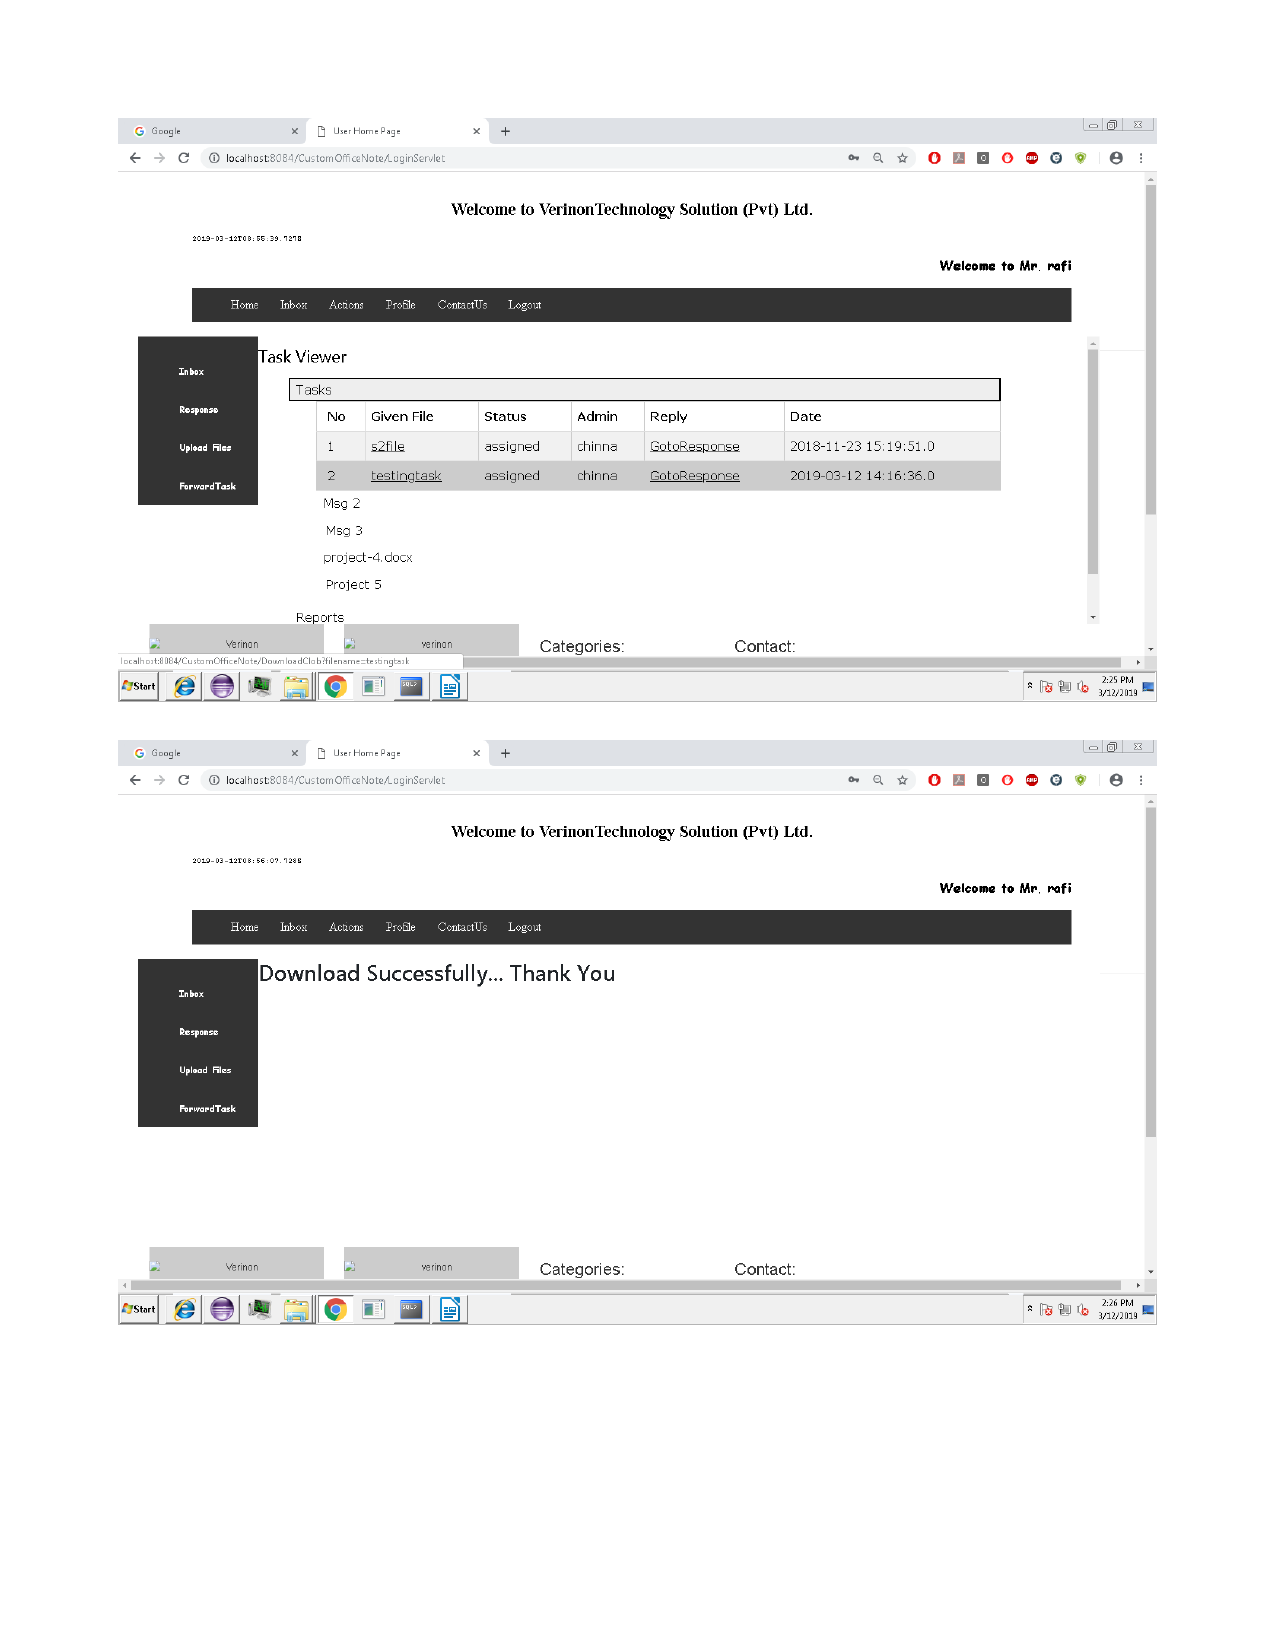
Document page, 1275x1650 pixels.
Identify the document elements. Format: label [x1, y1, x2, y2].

picture [118, 118, 1157, 702]
picture [118, 740, 1157, 1325]
